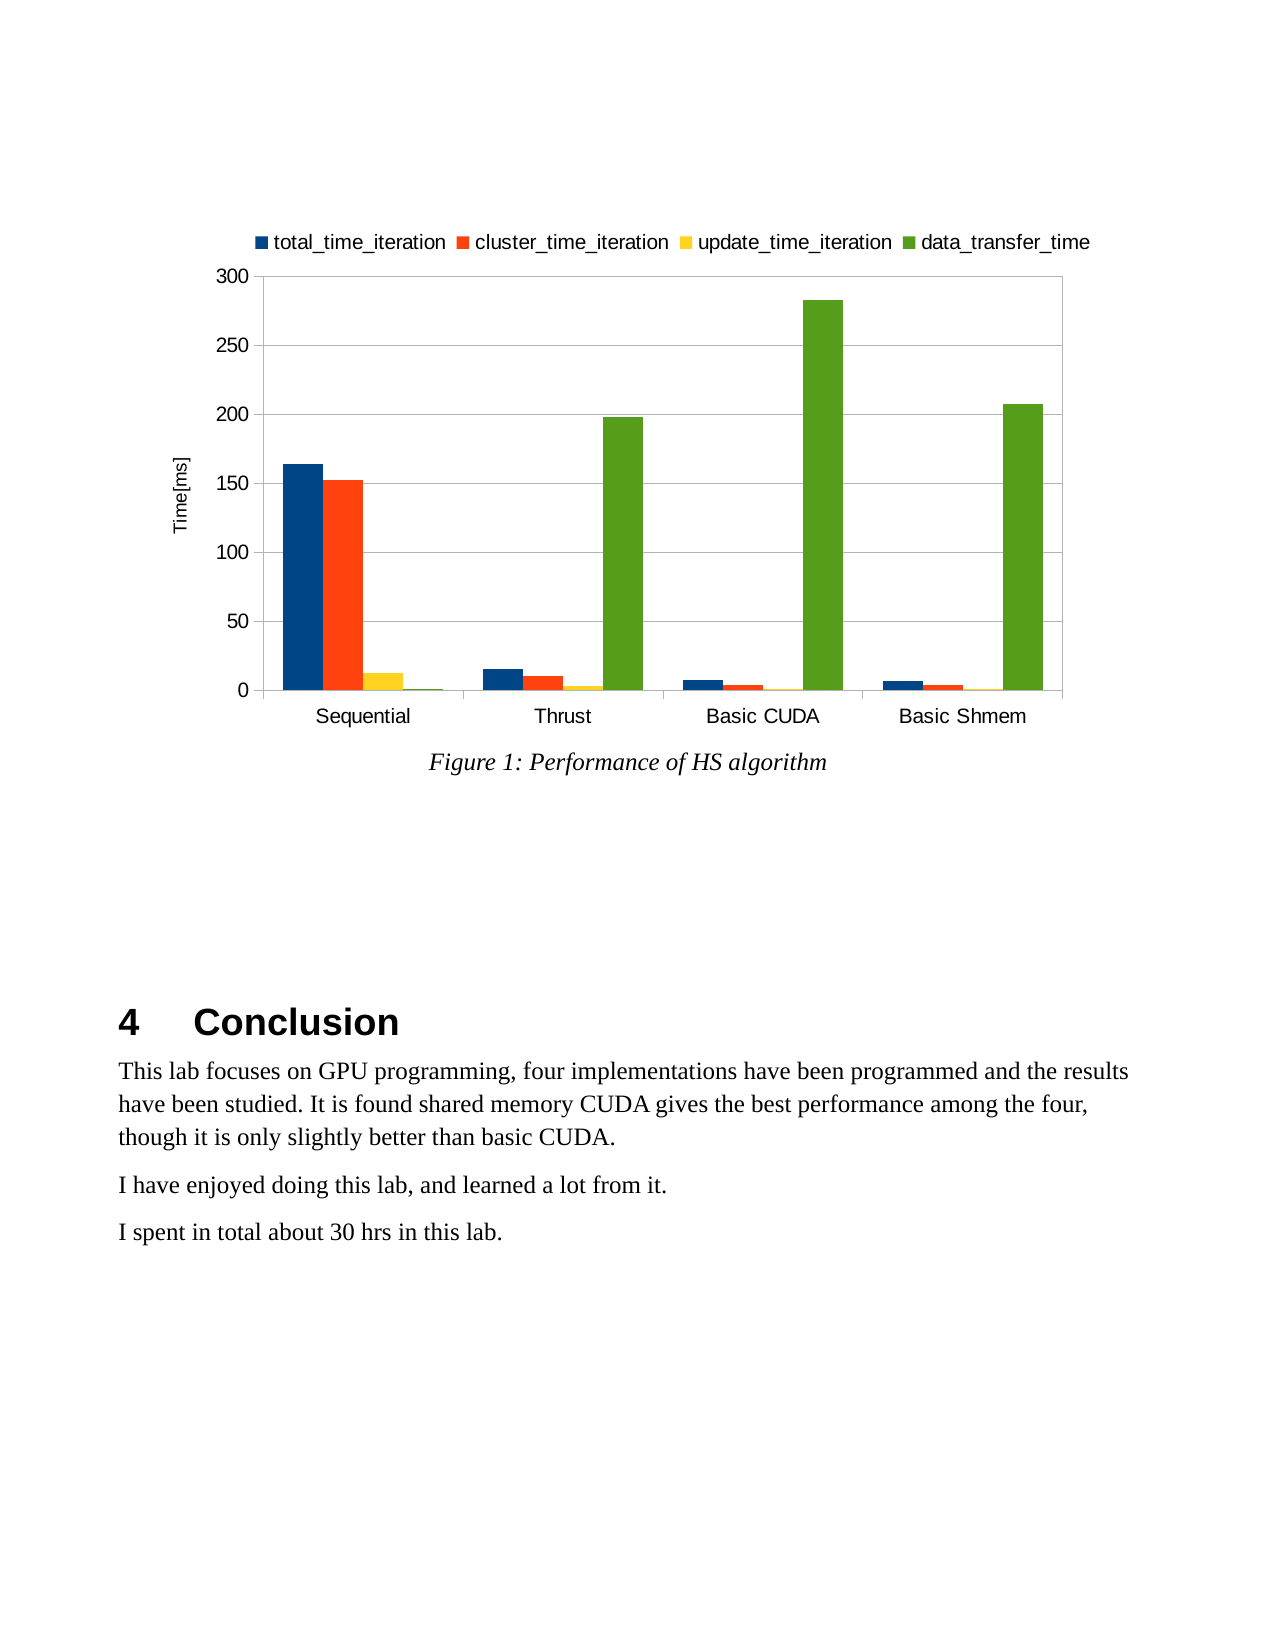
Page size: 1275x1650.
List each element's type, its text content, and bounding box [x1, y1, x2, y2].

subtitle Conclusion [118, 1000, 1157, 1044]
text I have enjoyed doing this lab, and learned a lot from it. [118, 1170, 1157, 1198]
text Figure 1: Performance of HS algorithm [149, 228, 1109, 776]
text This lab focuses on GPU programming, four implementations have been programmed and the results have been studied. It is found shared memory CUDA gives the best performance among the four, though it is only slightly better than basic CUDA. [118, 1056, 1157, 1151]
text I spent in total about 30 hrs in this lab. [118, 1217, 1157, 1246]
